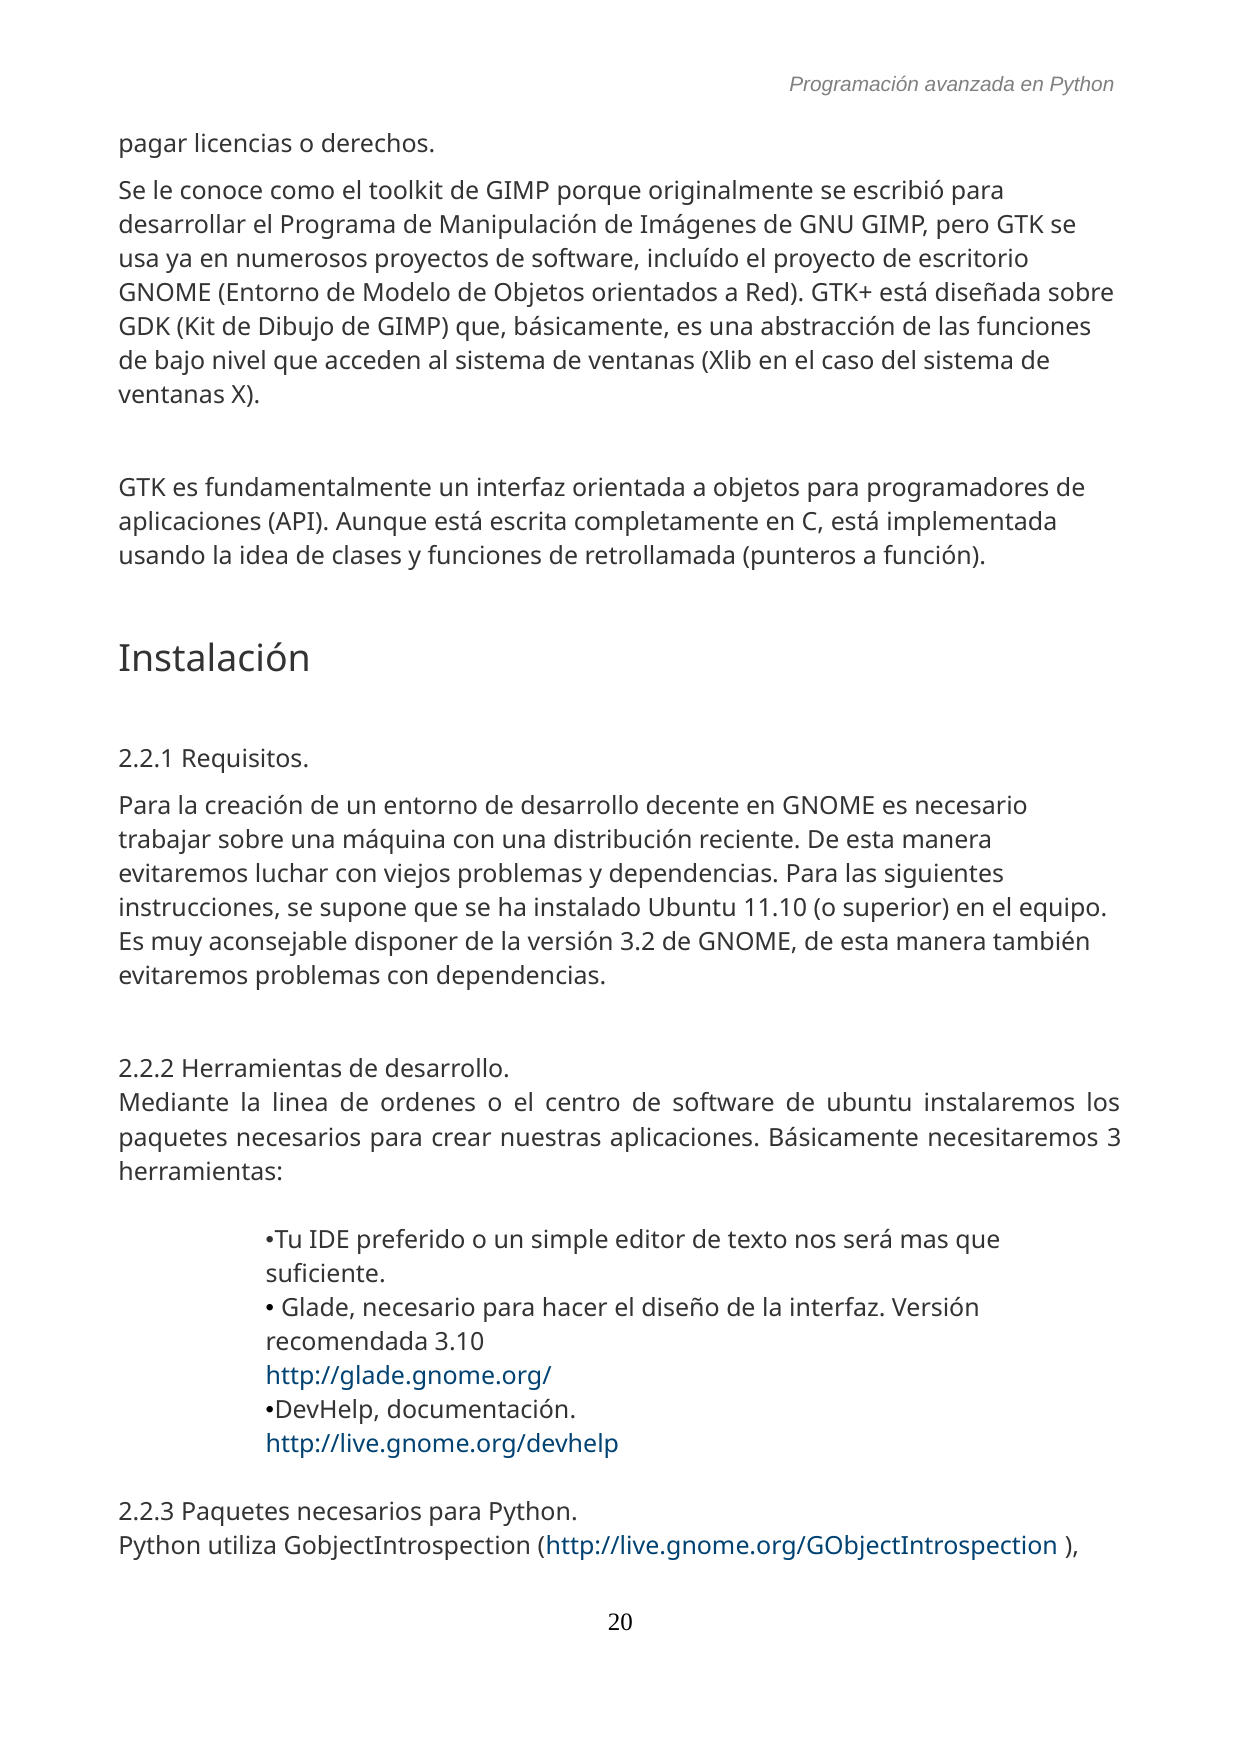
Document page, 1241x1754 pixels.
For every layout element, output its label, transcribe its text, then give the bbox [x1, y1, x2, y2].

list Glade, necesario para hacer el diseño de la interfaz. Versión recomendada 3.10 http://glade.gnome.org/ [118, 1289, 1122, 1392]
text 2.2.1 Requisitos. [118, 741, 1122, 775]
list Tu IDE preferido o un simple editor de texto nos será mas que suficiente. [118, 1221, 1122, 1289]
text Instalación [118, 631, 1122, 682]
text Se le conoce como el toolkit de GIMP porque originalmente se escribió para desarrollar el Programa de Manipulación de Imágenes de GNU GIMP, pero GTK se usa ya en numerosos proyectos de software, incluído el proyecto de escritorio GNOME (Entorno de Modelo de Objetos orientados a Red). GTK+ está diseñada sobre GDK (Kit de Dibujo de GIMP) que, básicamente, es una abstracción de las funciones de bajo nivel que acceden al sistema de ventanas (Xlib en el caso del sistema de ventanas X). [118, 172, 1122, 411]
text pagar licencias o derechos. [118, 126, 1122, 160]
text 2.2.2 Herramientas de desarrollo. [118, 1051, 1122, 1085]
text 2.2.3 Paquetes necesarios para Python. [118, 1494, 1122, 1528]
text GTK es fundamentalmente un interfaz orientada a objetos para programadores de aplicaciones (API). Aunque está escrita completamente en C, está implementada usando la idea de clases y funciones de retrollamada (punteros a función). [118, 470, 1122, 572]
text Para la creación de un entorno de desarrollo decente en GNOME es necesario trabajar sobre una máquina con una distribución reciente. De esta manera evitaremos luchar con viejos problemas y dependencias. Para las siguientes instrucciones, se supone que se ha instalado Ubuntu 11.10 (o superior) en el equipo. Es muy aconsejable disponer de la versión 3.2 de GNOME, de esta manera también evitaremos problemas con dependencias. [118, 788, 1122, 992]
text Python utiliza GobjectIntrospection (http://live.gnome.org/GObjectIntrospection ), [118, 1528, 1122, 1562]
text Mediante la linea de ordenes o el centro de software de ubuntu instalaremos los paquetes necesarios para crear nuestras aplicaciones. Básicamente necesitaremos 3 herramientas: [118, 1085, 1122, 1187]
list DevHelp, documentación. http://live.gnome.org/devhelp [118, 1392, 1122, 1460]
